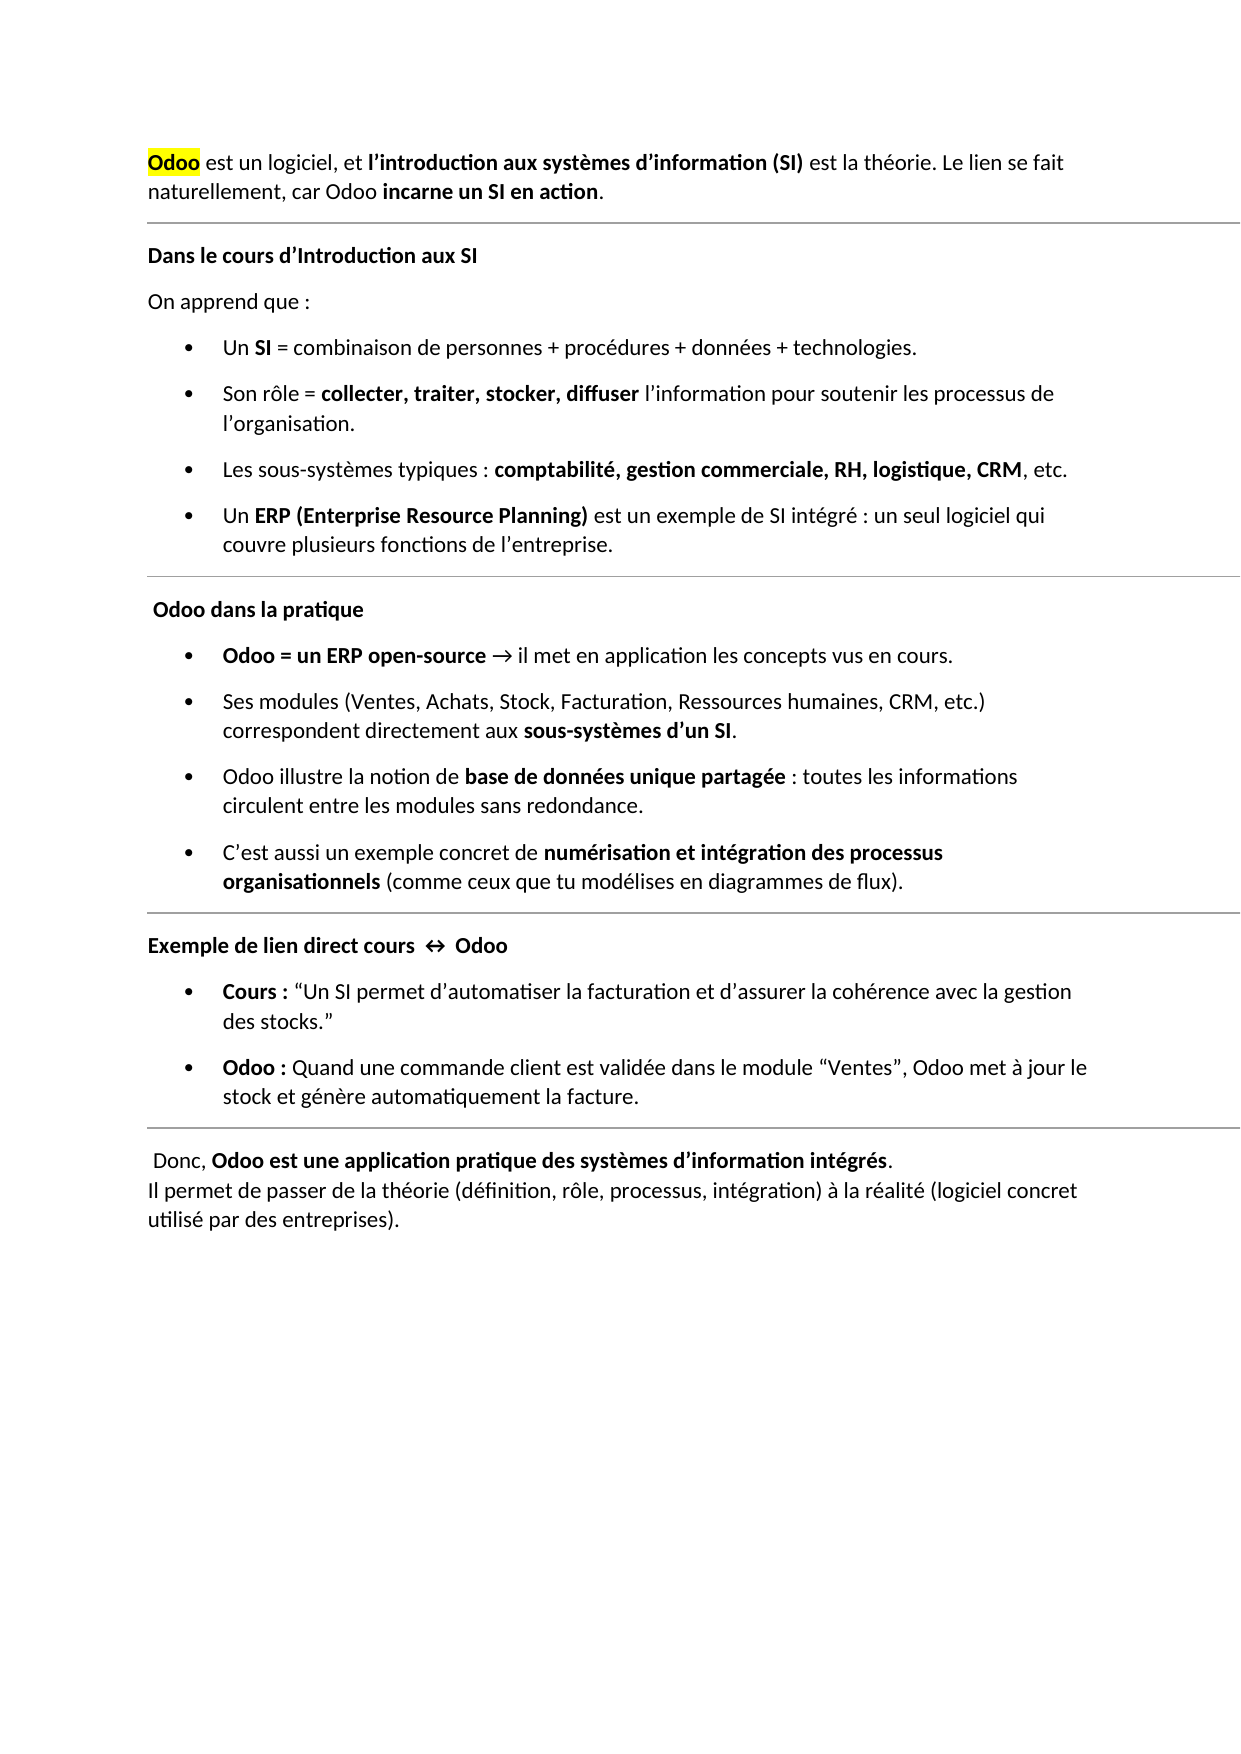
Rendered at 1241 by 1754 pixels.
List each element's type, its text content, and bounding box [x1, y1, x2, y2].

list Son rôle = collecter, traiter, stocker, diffuser l’information pour soutenir les processus de l’organisation. [185, 379, 1093, 437]
text Odoo dans la pratique [148, 595, 1093, 623]
text On apprend que : [148, 287, 1093, 315]
list Odoo illustre la notion de base de données unique partagée : toutes les informations circulent entre les modules sans redondance. [185, 762, 1093, 819]
list Cours : “Un SI permet d’automatiser la facturation et d’assurer la cohérence avec la gestion des stocks.” [185, 977, 1093, 1035]
list Ses modules (Ventes, Achats, Stock, Facturation, Ressources humaines, CRM, etc.) correspondent directement aux sous-systèmes d’un SI. [185, 687, 1093, 744]
text Odoo est un logiciel, et l’introduction aux systèmes d’information (SI) est la théorie. Le lien se fait naturellement, car Odoo incarne un SI en action. [148, 148, 1093, 205]
text Dans le cours d’Introduction aux SI [148, 241, 1093, 269]
text Exemple de lien direct cours ↔ Odoo [148, 931, 1093, 959]
list Un SI = combinaison de personnes + procédures + données + technologies. [185, 333, 1093, 361]
list Un ERP (Enterprise Resource Planning) est un exemple de SI intégré : un seul logiciel qui couvre plusieurs fonctions de l’entreprise. [185, 501, 1093, 558]
text Donc, Odoo est une application pratique des systèmes d’information intégrés. Il permet de passer de la théorie (définition, rôle, processus, intégration) à la réalité (logiciel concret utilisé par des entreprises). [148, 1147, 1093, 1233]
list Odoo : Quand une commande client est validée dans le module “Ventes”, Odoo met à jour le stock et génère automatiquement la facture. [185, 1053, 1093, 1110]
list C’est aussi un exemple concret de numérisation et intégration des processus organisationnels (comme ceux que tu modélises en diagrammes de flux). [185, 838, 1093, 895]
list Les sous-systèmes typiques : comptabilité, gestion commerciale, RH, logistique, CRM, etc. [185, 455, 1093, 483]
list Odoo = un ERP open-source → il met en application les concepts vus en cours. [185, 641, 1093, 669]
